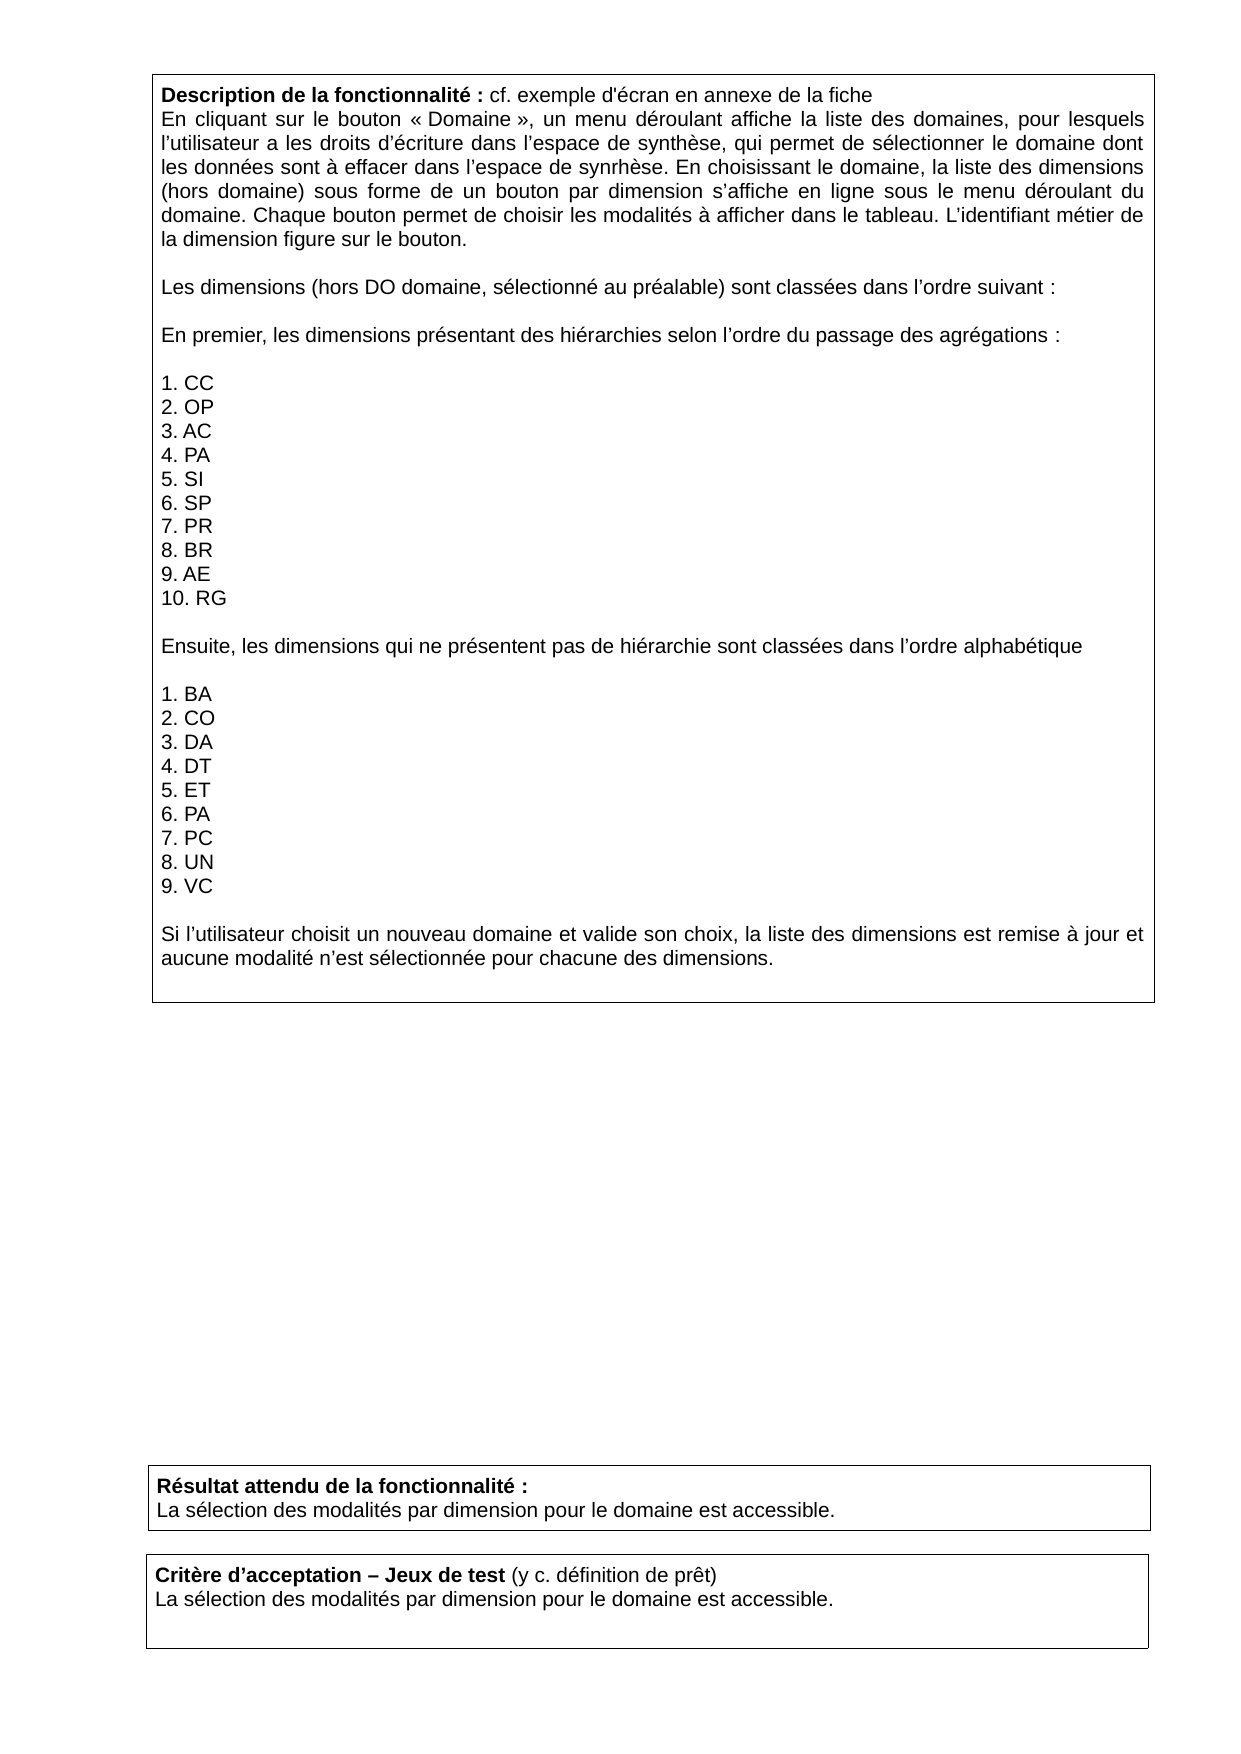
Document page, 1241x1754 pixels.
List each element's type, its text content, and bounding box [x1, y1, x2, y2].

text 1. BA [161, 682, 1145, 706]
text 3. DA [161, 730, 1145, 754]
text 9. AE [161, 562, 1145, 586]
text 7. PR [161, 514, 1145, 538]
text Si l’utilisateur choisit un nouveau domaine et valide son choix, la liste des dimensions est remise à jour et aucune modalité n’est sélectionnée pour chacune des dimensions. [161, 922, 1145, 969]
text 4. DT [161, 754, 1145, 778]
text En cliquant sur le bouton « Domaine », un menu déroulant affiche la liste des domaines, pour lesquels l’utilisateur a les droits d’écriture dans l’espace de synthèse, qui permet de sélectionner le domaine dont les données sont à effacer dans l’espace de synrhèse. En choisissant le domaine, la liste des dimensions (hors domaine) sous forme de un bouton par dimension s’affiche en ligne sous le menu déroulant du domaine. Chaque bouton permet de choisir les modalités à afficher dans le tableau. L’identifiant métier de la dimension figure sur le bouton. [161, 107, 1145, 251]
text 4. PA [161, 442, 1145, 466]
text 3. AC [161, 418, 1145, 442]
text 5. SI [161, 466, 1145, 490]
text 1. CC [161, 371, 1145, 394]
text Critère d’acceptation – Jeux de test (y c. définition de prêt) [155, 1562, 1139, 1586]
text 2. CO [161, 706, 1145, 730]
text 2. OP [161, 394, 1145, 418]
text Les dimensions (hors DO domaine, sélectionné au préalable) sont classées dans l’ordre suivant : [161, 275, 1145, 299]
text 10. RG [161, 586, 1145, 610]
text Description de la fonctionnalité : cf. exemple d'écran en annexe de la fiche [161, 83, 1145, 107]
text La sélection des modalités par dimension pour le domaine est accessible. [156, 1498, 1141, 1522]
text Ensuite, les dimensions qui ne présentent pas de hiérarchie sont classées dans l’ordre alphabétique [161, 634, 1145, 658]
text 6. PA [161, 802, 1145, 826]
text 7. PC [161, 826, 1145, 850]
text Résultat attendu de la fonctionnalité : [156, 1474, 1141, 1498]
text 6. SP [161, 490, 1145, 514]
text 8. UN [161, 850, 1145, 874]
text 9. VC [161, 874, 1145, 898]
text La sélection des modalités par dimension pour le domaine est accessible. [155, 1586, 1139, 1610]
text 8. BR [161, 538, 1145, 562]
text En premier, les dimensions présentant des hiérarchies selon l’ordre du passage des agrégations : [161, 323, 1145, 347]
text 5. ET [161, 778, 1145, 802]
